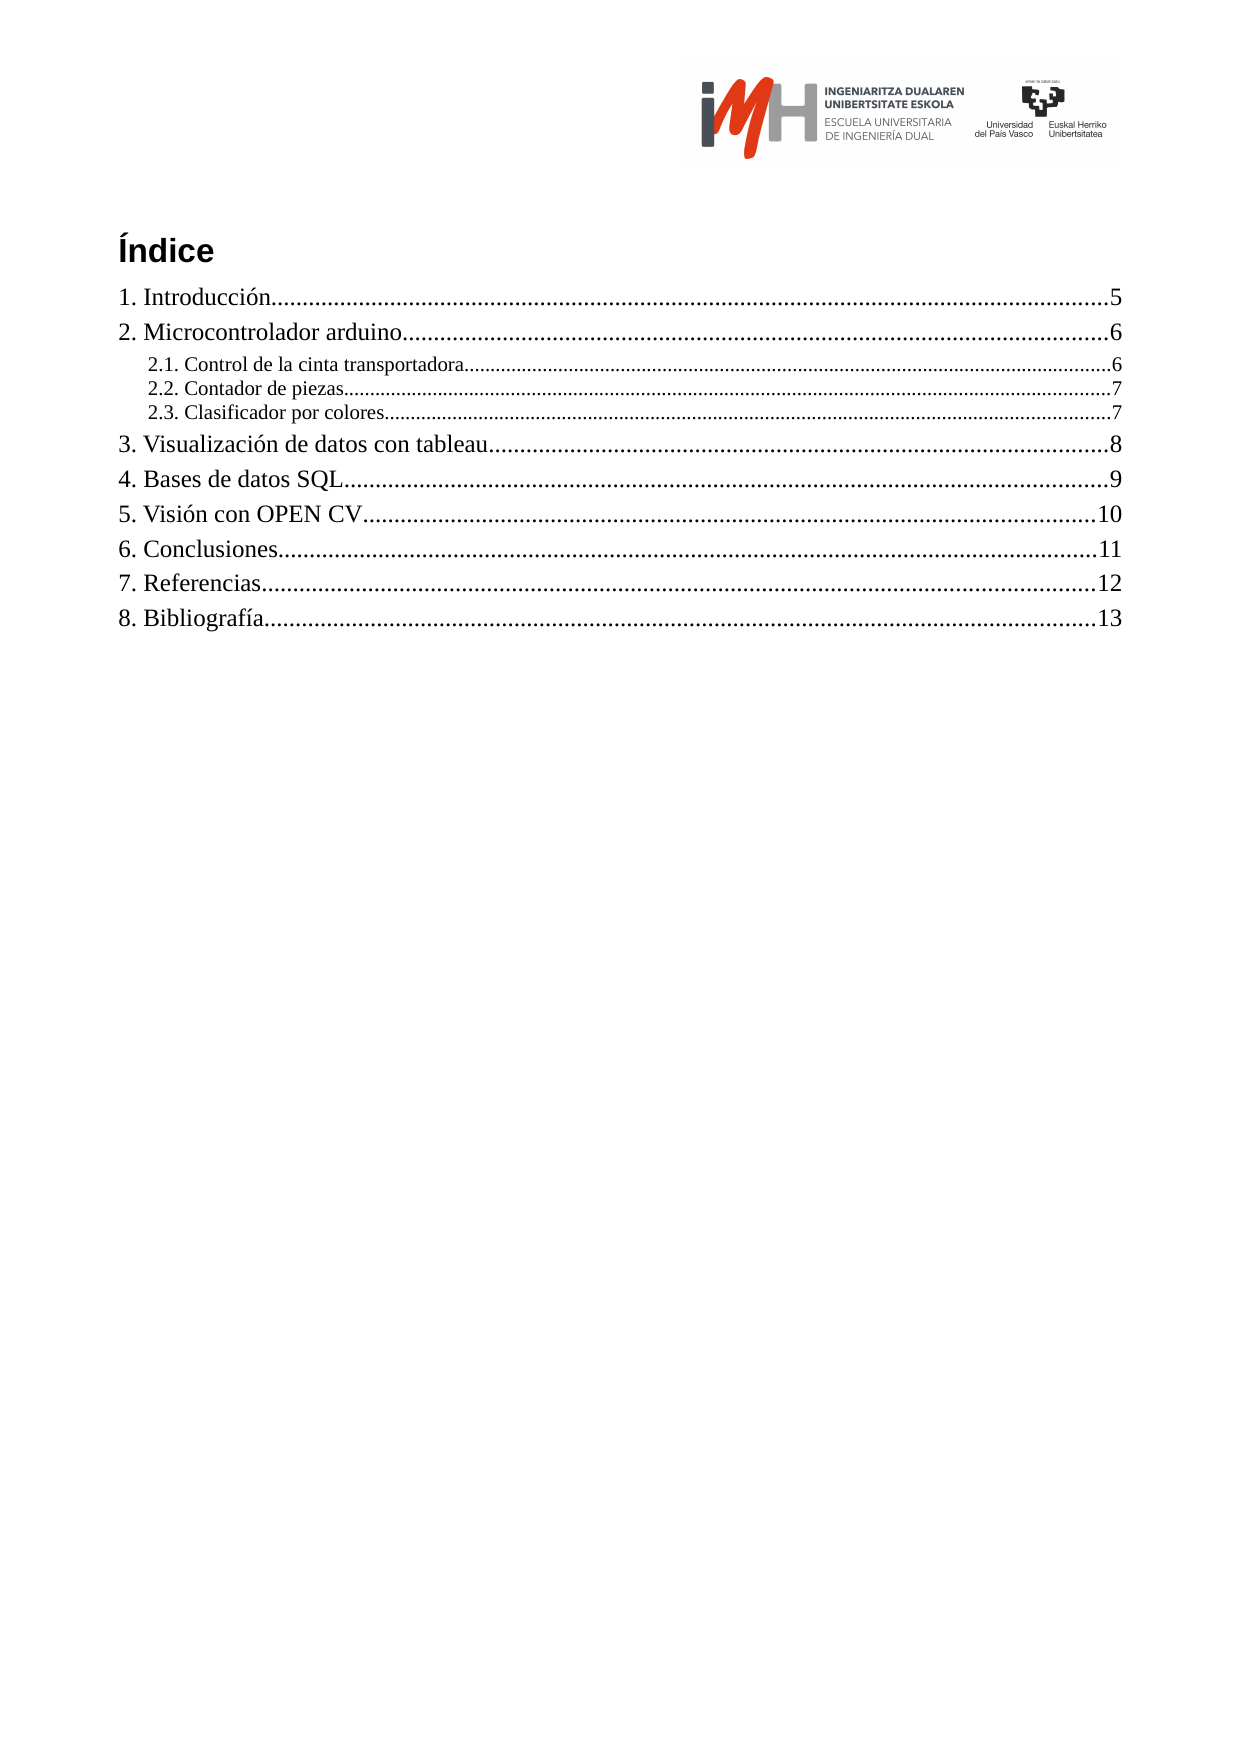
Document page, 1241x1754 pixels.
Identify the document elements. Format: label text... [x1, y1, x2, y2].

text 5. Visión con OPEN CV 10 [118, 499, 1122, 528]
text 6. Conclusiones 11 [118, 534, 1122, 562]
subtitle Índice [118, 231, 1122, 269]
text 3. Visualización de datos con tableau 8 [118, 429, 1122, 458]
text 4. Bases de datos SQL 9 [118, 464, 1122, 493]
text 1. Introducción 5 [118, 282, 1122, 311]
text 7. Referencias 12 [118, 568, 1122, 597]
text 2. Microcontrolador arduino 6 [118, 317, 1122, 346]
text 8. Bibliografía 13 [118, 603, 1122, 632]
text 2.3. Clasificador por colores 7 [148, 399, 1122, 424]
text 2.1. Control de la cinta transportadora 6 [148, 351, 1122, 376]
picture [680, 57, 1120, 167]
text 2.2. Contador de piezas 7 [148, 376, 1122, 399]
